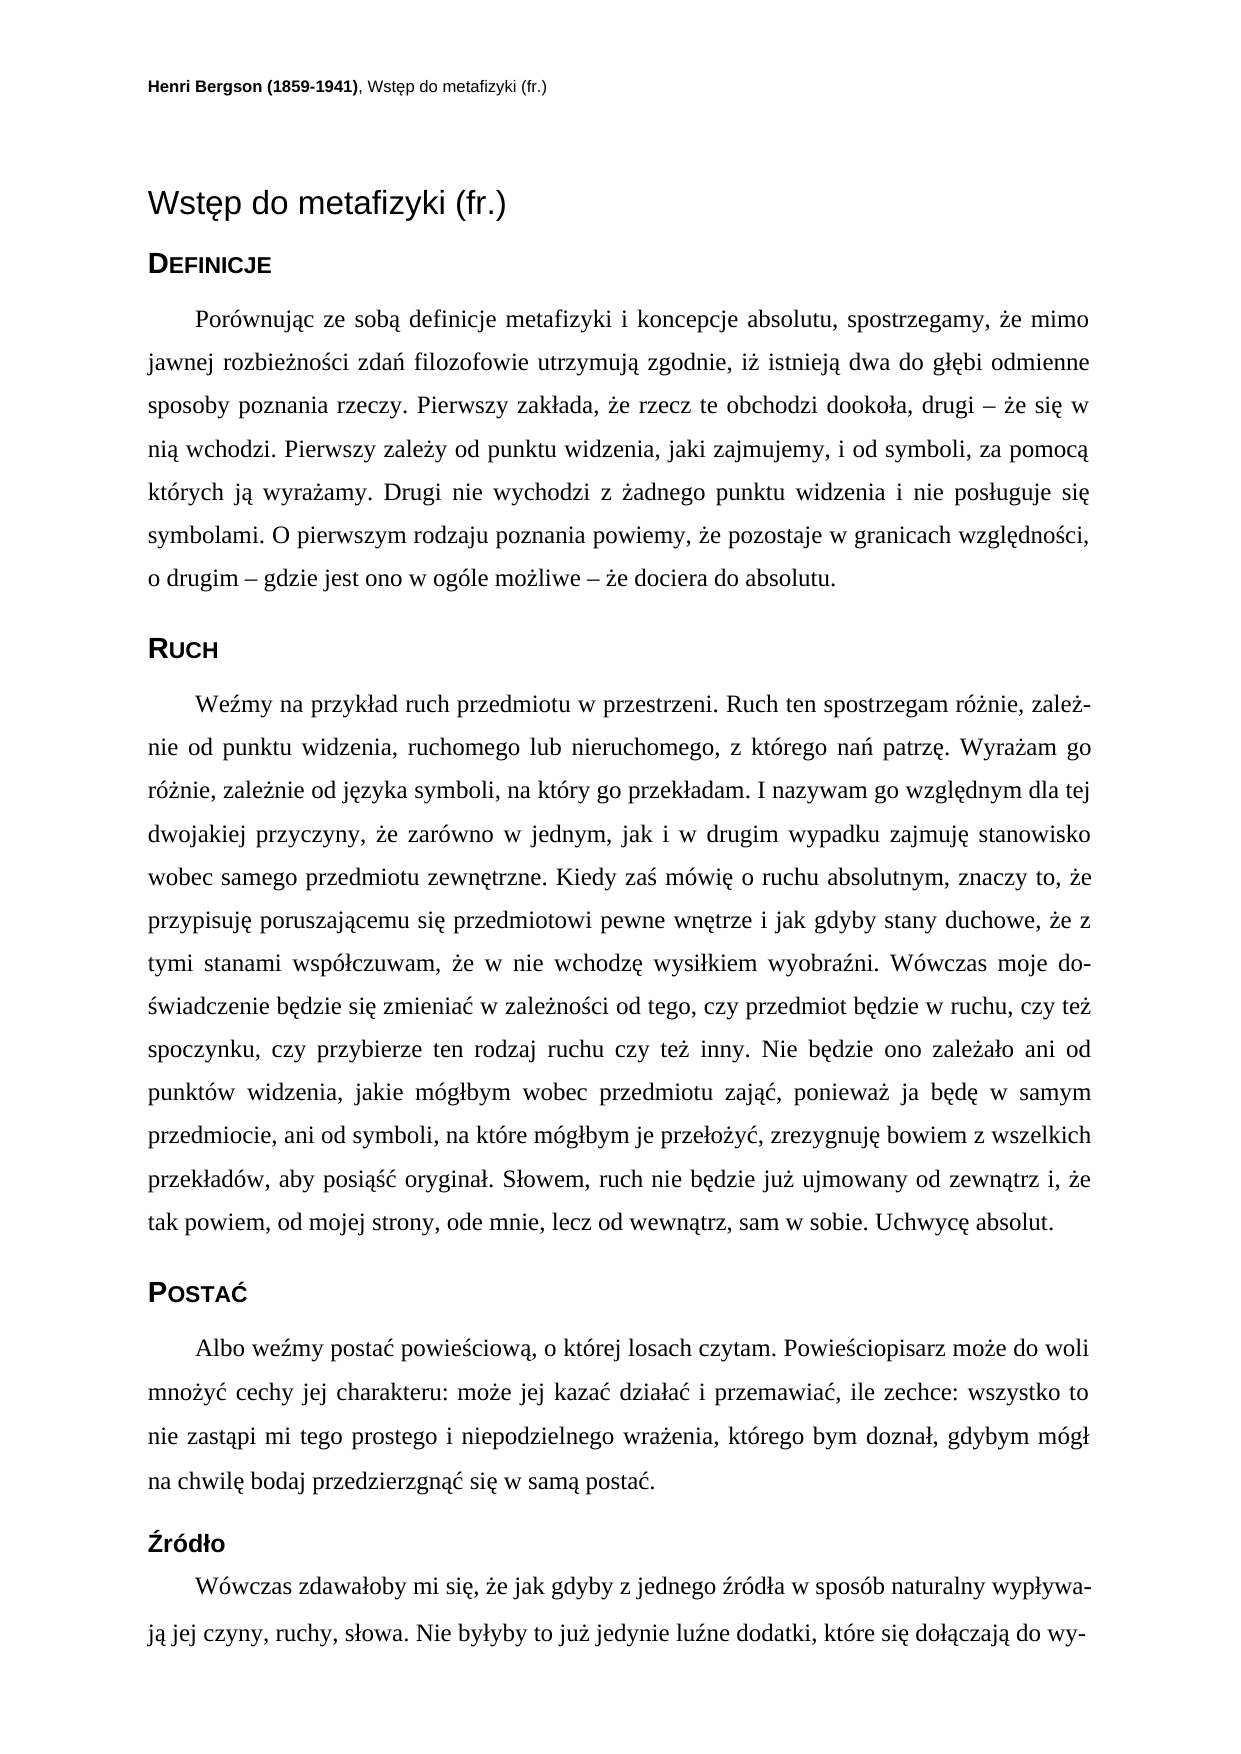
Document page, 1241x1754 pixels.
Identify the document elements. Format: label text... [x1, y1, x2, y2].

text Wówczas zdawałoby mi się, że jak gdyby z jednego źródła w sposób naturalny wypływa-ją jej czyny, ruchy, słowa. Nie byłyby to już jedynie luźne dodatki, które się dołączają do wy- [148, 1571, 1092, 1647]
text Albo weźmy postać powieściową, o której losach czytam. Powieściopisarz może do woli mnożyć cechy jej charakteru: może jej kazać działać i przemawiać, ile zechce: wszystko to nie zastąpi mi tego prostego i niepodzielnego wrażenia, którego bym doznał, gdybym mógł na chwilę bodaj przedzierzgnąć się w samą postać. [148, 1333, 1090, 1494]
text Porównując ze sobą definicje metafizyki i koncepcje absolutu, spostrzegamy, że mimo jawnej rozbieżności zdań filozofowie utrzymują zgodnie, iż istnieją dwa do głębi odmienne sposoby poznania rzeczy. Pierwszy zakłada, że rzecz te obchodzi dookoła, drugi – że się w nią wchodzi. Pierwszy zależy od punktu widzenia, jaki zajmujemy, i od symboli, za pomocą których ją wyrażamy. Drugi nie wychodzi z żadnego punktu widzenia i nie posługuje się symbolami. O pierwszym rodzaju poznania powiemy, że pozostaje w granicach względności, o drugim – gdzie jest ono w ogóle możliwe – że dociera do absolutu. [148, 304, 1090, 592]
text Źródło [148, 1529, 1092, 1558]
subtitle DEFINICJE [148, 246, 1092, 280]
text Weźmy na przykład ruch przedmiotu w przestrzeni. Ruch ten spostrzegam różnie, zależ-nie od punktu widzenia, ruchomego lub nieruchomego, z którego nań patrzę. Wyrażam go różnie, zależnie od języka symboli, na który go przekładam. I nazywam go względnym dla tej dwojakiej przyczyny, że zarówno w jednym, jak i w drugim wypadku zajmuję stanowisko wobec samego przedmiotu zewnętrzne. Kiedy zaś mówię o ruchu absolutnym, znaczy to, że przypisuję poruszającemu się przedmiotowi pewne wnętrze i jak gdyby stany duchowe, że z tymi stanami współczuwam, że w nie wchodzę wysiłkiem wyobraźni. Wówczas moje do-świadczenie będzie się zmieniać w zależności od tego, czy przedmiot będzie w ruchu, czy też spoczynku, czy przybierze ten rodzaj ruchu czy też inny. Nie będzie ono zależało ani od punktów widzenia, jakie mógłbym wobec przedmiotu zająć, ponieważ ja będę w samym przedmiocie, ani od symboli, na które mógłbym je przełożyć, zrezygnuję bowiem z wszelkich przekładów, aby posiąść oryginał. Słowem, ruch nie będzie już ujmowany od zewnątrz i, że tak powiem, od mojej strony, ode mnie, lecz od wewnątrz, sam w sobie. Uchwycę absolut. [148, 689, 1092, 1236]
subtitle POSTAĆ [148, 1275, 1092, 1308]
subtitle RUCH [148, 631, 1092, 665]
text Wstęp do metafizyki (fr.) [148, 183, 1092, 221]
